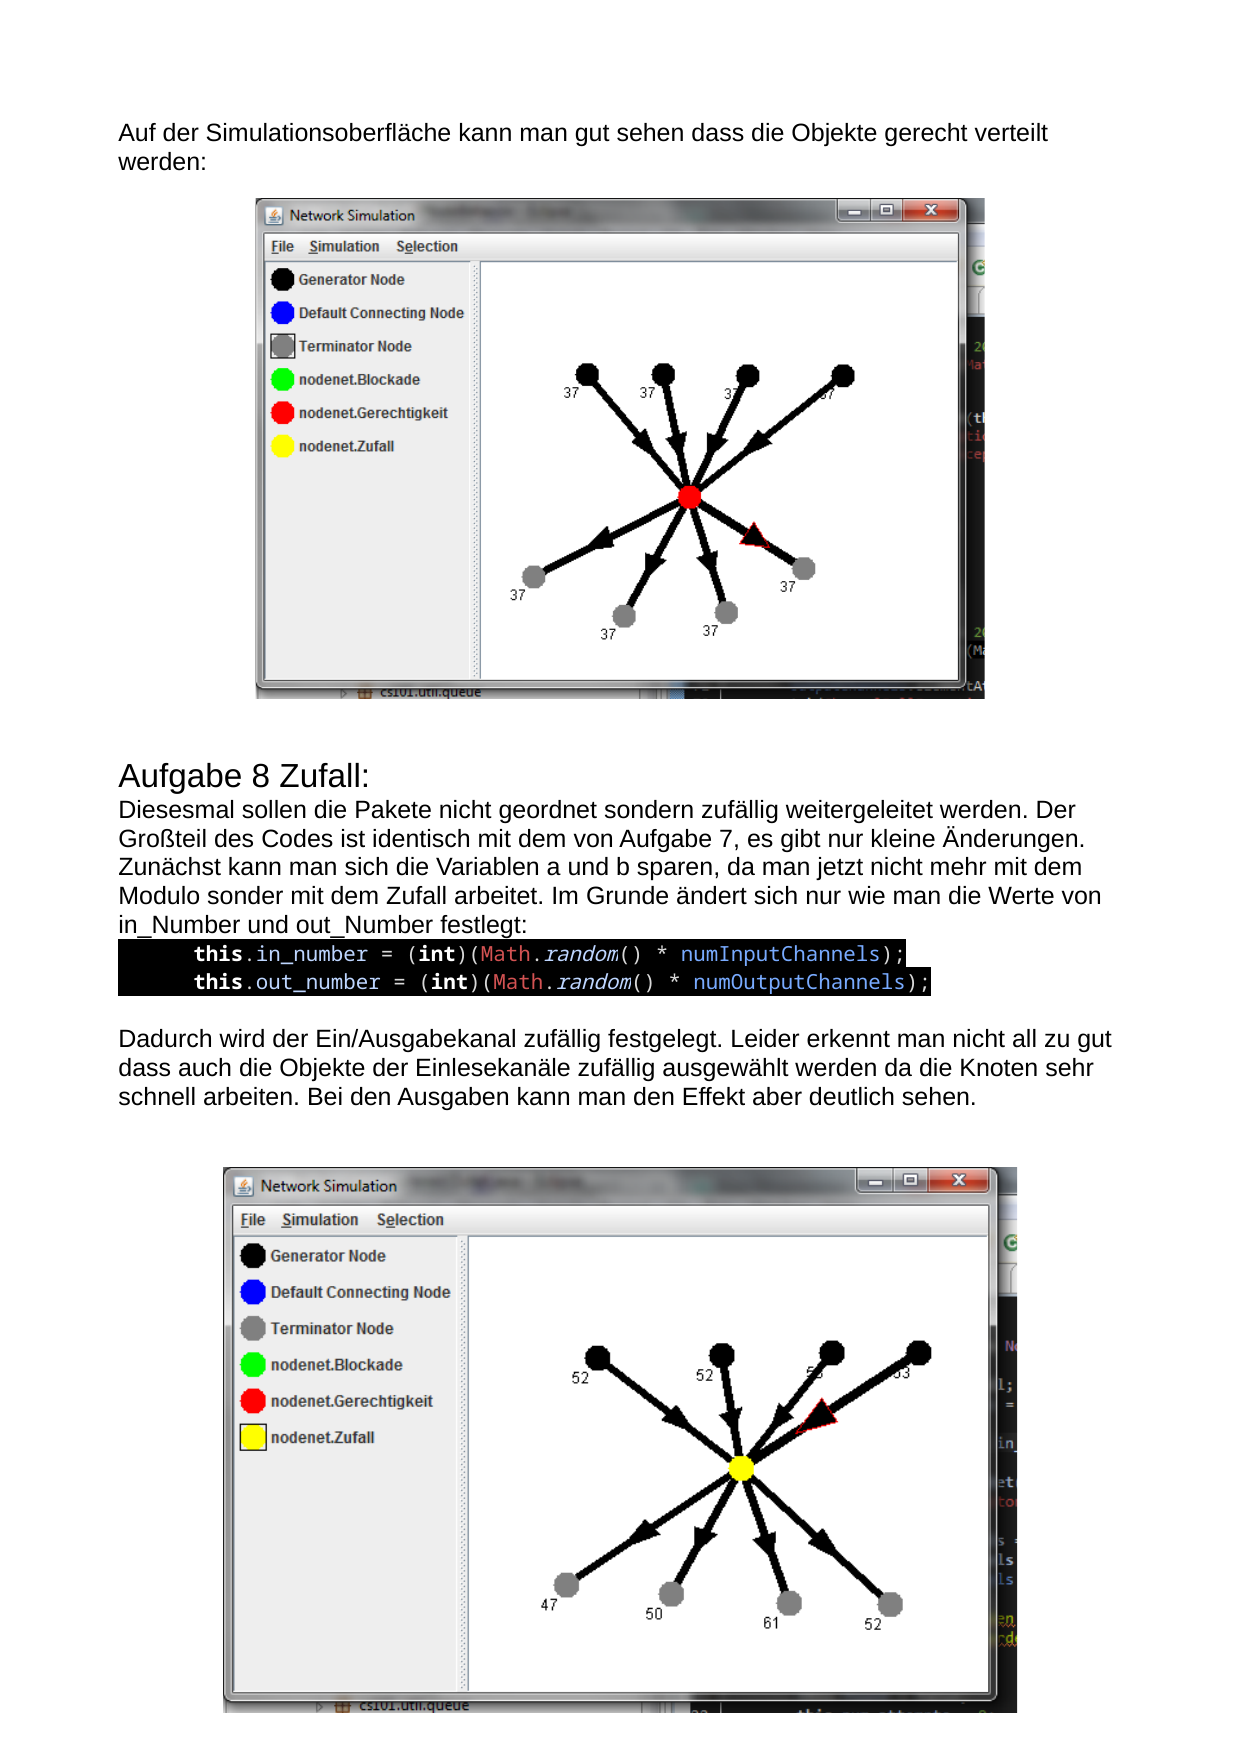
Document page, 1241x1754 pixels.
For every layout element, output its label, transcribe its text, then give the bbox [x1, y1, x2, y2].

text this.in_number = (int)(Math.random() * numInputChannels); [118, 939, 1122, 967]
text Auf der Simulationsoberfläche kann man gut sehen dass die Objekte gerecht verteilt werden: [118, 118, 1122, 176]
text Aufgabe 8 Zufall: [118, 756, 1122, 795]
text Diesesmal sollen die Pakete nicht geordnet sondern zufällig weitergeleitet werden. Der Großteil des Codes ist identisch mit dem von Aufgabe 7, es gibt nur kleine Änderungen. [118, 795, 1122, 852]
text Dadurch wird der Ein/Ausgabekanal zufällig festgelegt. Leider erkennt man nicht all zu gut dass auch die Objekte der Einlesekanäle zufällig ausgewählt werden da die Knoten sehr schnell arbeiten. Bei den Ausgaben kann man den Effekt aber deutlich sehen. [118, 1024, 1122, 1111]
text this.out_number = (int)(Math.random() * numOutputChannels); [118, 967, 1122, 996]
text Zunächst kann man sich die Variablen a und b sparen, da man jetzt nicht mehr mit dem Modulo sonder mit dem Zufall arbeitet. Im Grunde ändert sich nur wie man die Werte von in_Number und out_Number festlegt: [118, 852, 1122, 939]
